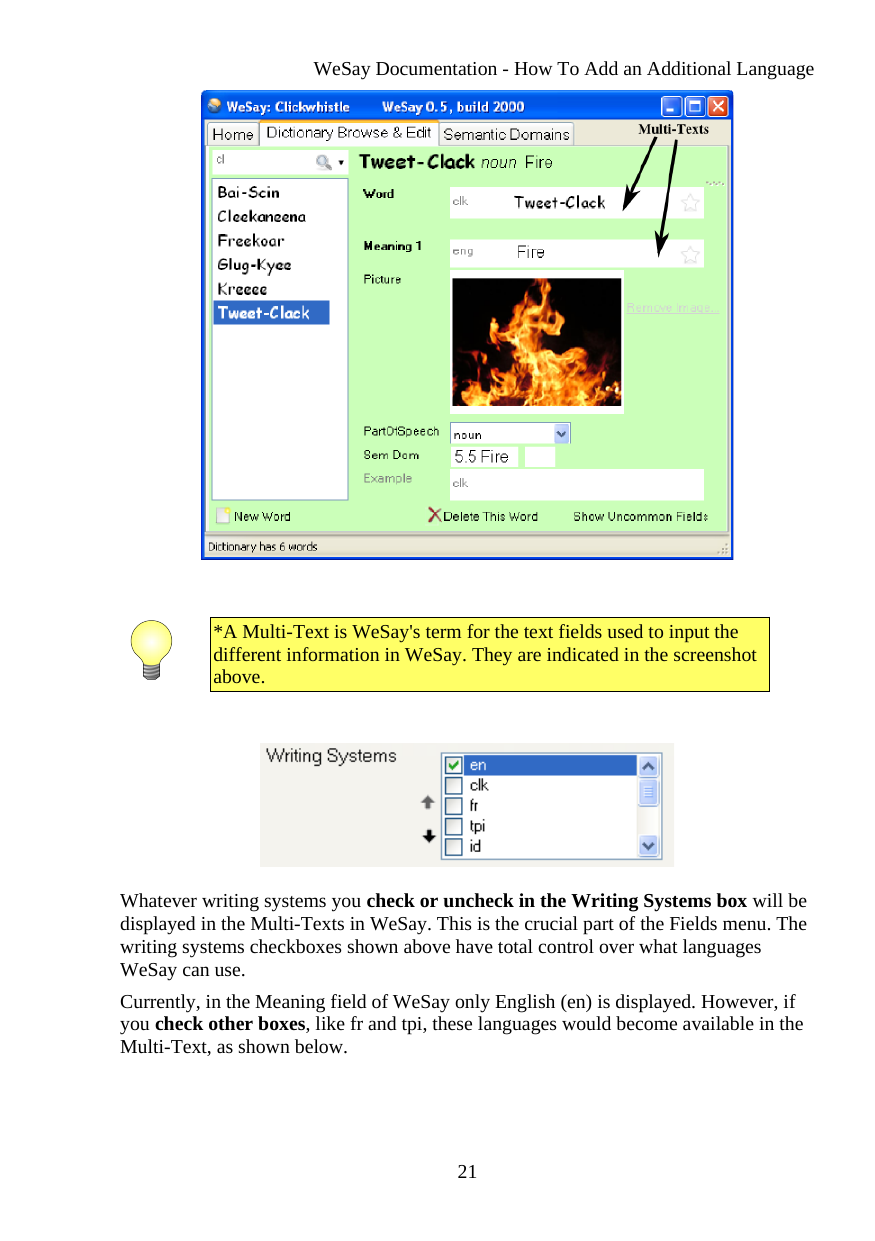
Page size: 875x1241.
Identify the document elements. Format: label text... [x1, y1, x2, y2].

picture [120, 619, 181, 680]
text Whatever writing systems you check or uncheck in the Writing Systems box will be displayed in the Multi-Texts in WeSay. This is the crucial part of the Fields menu. The writing systems checkboxes shown above have total control over what languages WeSay can use. [120, 721, 814, 981]
picture [260, 743, 675, 867]
picture [201, 90, 734, 560]
text Currently, in the Meaning field of WeSay only English (en) is displayed. However, if you check other boxes, like fr and tpi, these languages would become available in the Multi-Text, as shown below. [120, 989, 814, 1058]
text *A Multi-Text is WeSay's term for the text fields used to input the different information in WeSay. They are indicated in the screenshot above. [211, 618, 769, 691]
